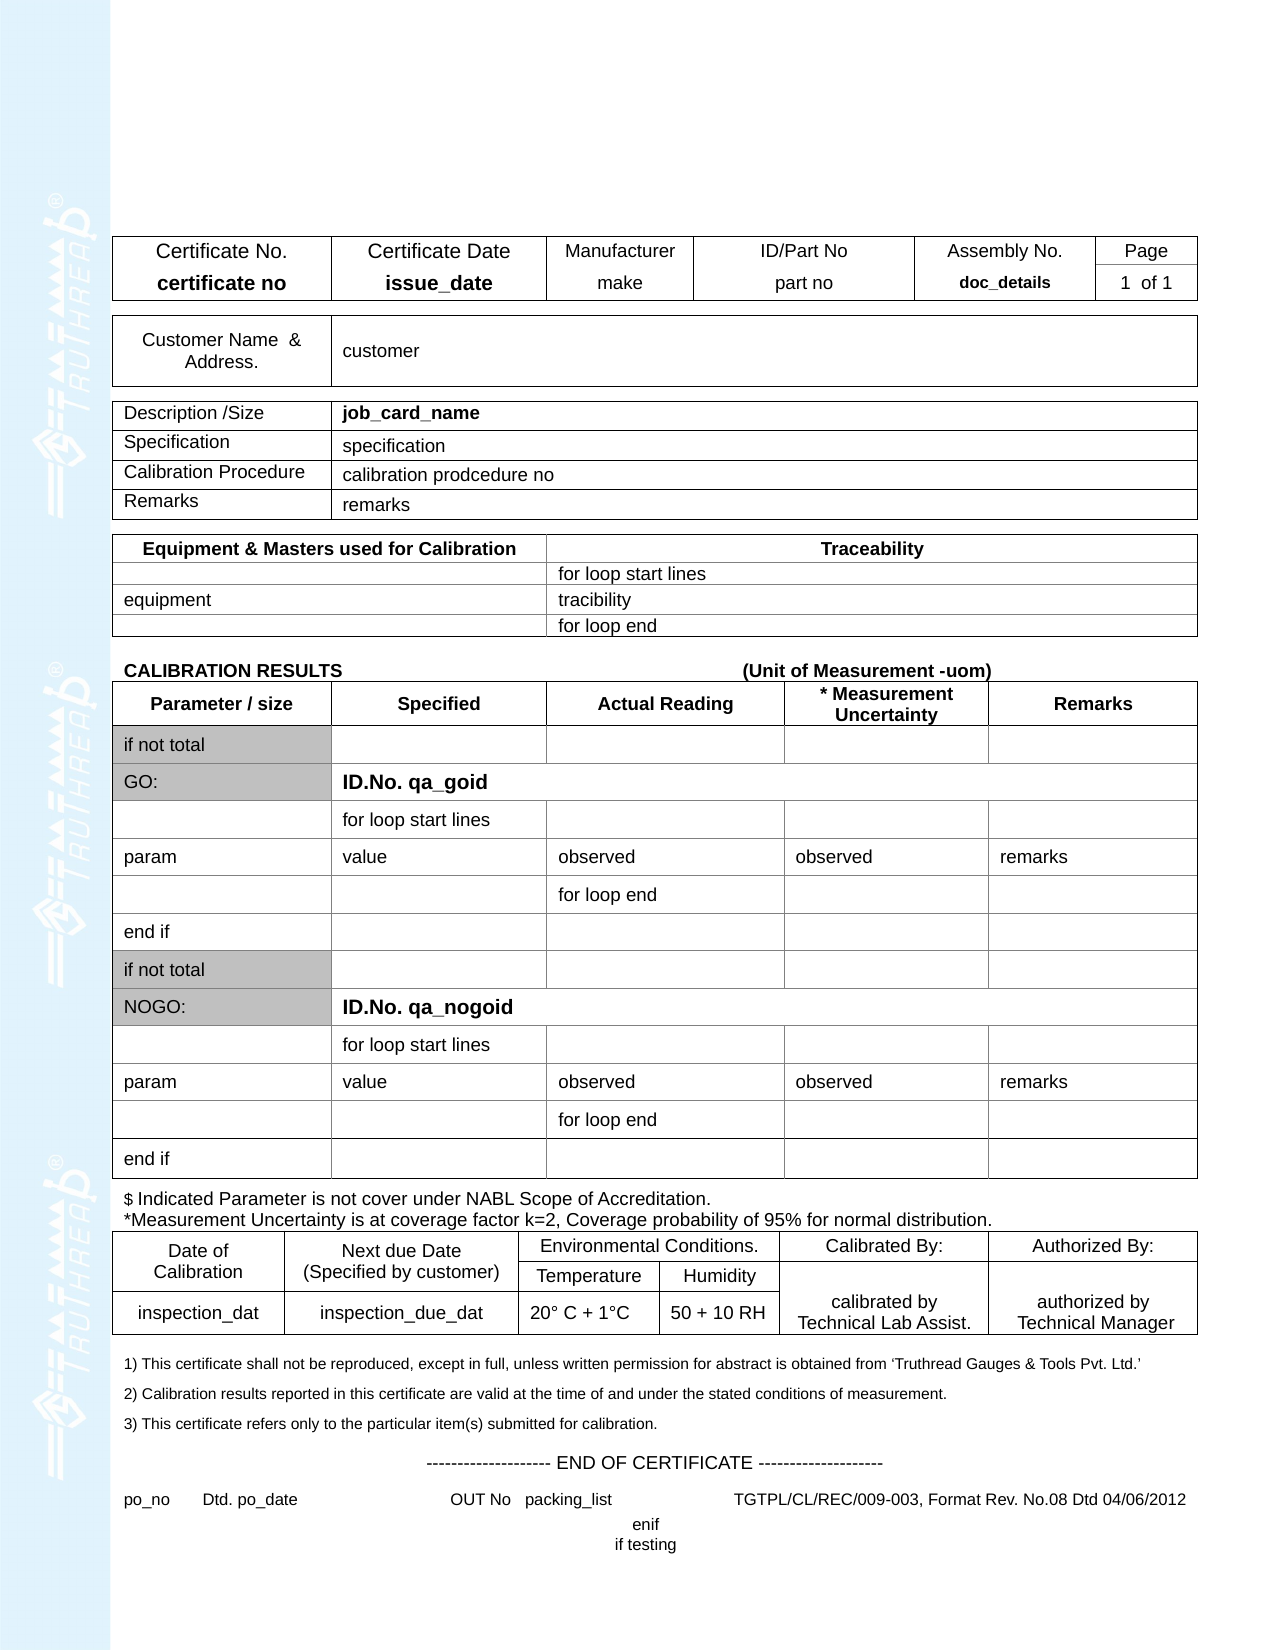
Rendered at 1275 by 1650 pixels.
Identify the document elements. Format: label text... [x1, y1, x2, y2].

table_cell Actual Reading [547, 682, 784, 725]
table_cell [547, 1139, 784, 1178]
table_cell Remarks [113, 490, 331, 518]
table_cell observed [785, 1064, 988, 1100]
table_cell * Measurement Uncertainty [785, 682, 988, 725]
table_cell [989, 1026, 1197, 1063]
table_cell [113, 801, 331, 838]
table_cell [785, 726, 988, 763]
table_header Manufacturer [547, 237, 693, 264]
table_cell [112, 301, 1197, 315]
table_cell [547, 726, 784, 763]
table_cell [332, 951, 546, 988]
table_cell Environmental Conditions. [519, 1232, 779, 1261]
table_cell NOGO: [113, 989, 331, 1025]
table_cell remarks [989, 1064, 1197, 1100]
table_cell for loop end [547, 876, 784, 913]
table_cell [785, 951, 988, 988]
table_cell $ Indicated Parameter is not cover under NABL Scope of Accreditation. *Measurement Uncertainty is at coverage factor k=2, Coverage probability of 95% for normal distribution. [112, 1179, 1197, 1231]
table_cell calibration prodcedure no [332, 461, 1197, 489]
table_cell CALIBRATION RESULTS [112, 637, 547, 681]
table_cell [547, 801, 784, 838]
table_cell Calibration Procedure [113, 461, 331, 489]
table_cell -------------------- END OF CERTIFICATE -------------------- [112, 1439, 1197, 1484]
table_cell for loop end [547, 1101, 784, 1138]
table_cell param [113, 1064, 331, 1100]
table_cell 1) This certificate shall not be reproduced, except in full, unless written permission for abstract is obtained from ‘Truthread Gauges & Tools Pvt. Ltd.’ [112, 1349, 1197, 1379]
table_cell inspection_dat [113, 1292, 284, 1334]
table_cell TGTPL/CL/REC/009-003, Format Rev. No.08 Dtd 04/06/2012 [676, 1484, 1197, 1515]
table_cell remarks [332, 490, 1197, 518]
table_cell Calibrated By: [780, 1232, 988, 1261]
table_cell 2) Calibration results reported in this certificate are valid at the time of and under the stated conditions of measurement. [112, 1379, 1197, 1409]
table_cell observed [785, 839, 988, 875]
table_cell 50 + 10 RH [660, 1292, 779, 1334]
table_cell if not total [113, 951, 331, 988]
table_cell Equipment & Masters used for Calibration [113, 535, 546, 562]
table_cell [332, 726, 546, 763]
table_cell [113, 1101, 331, 1138]
table_cell Next due Date (Specified by customer) [285, 1232, 518, 1291]
table_cell remarks [989, 839, 1197, 875]
table_cell [785, 1026, 988, 1063]
table_cell [113, 876, 331, 913]
table_cell [989, 951, 1197, 988]
table_cell for loop start lines [332, 801, 546, 838]
table_cell value [332, 839, 546, 875]
table_cell Authorized By: [989, 1232, 1197, 1261]
table_cell if not total [113, 726, 331, 763]
table_cell tracibility [547, 585, 1197, 614]
table_cell [332, 1101, 546, 1138]
table_cell Parameter / size [113, 682, 331, 725]
table_cell observed [547, 839, 784, 875]
table_cell [989, 1101, 1197, 1138]
table_cell [332, 914, 546, 950]
table_cell Specification [113, 431, 331, 459]
table_cell certificate no [113, 264, 331, 300]
table_cell ID.No. qa_goid [332, 764, 1197, 800]
table_cell [113, 563, 546, 584]
table_cell Remarks [989, 682, 1197, 725]
table_cell [989, 1139, 1197, 1178]
table_cell ID.No. qa_nogoid [332, 989, 1197, 1025]
table_header Certificate Date [332, 237, 546, 264]
table_cell [113, 615, 546, 636]
table_cell observed [547, 1064, 784, 1100]
table_cell [547, 951, 784, 988]
table_cell param [113, 839, 331, 875]
table_cell [785, 876, 988, 913]
table_cell make [547, 264, 693, 300]
table_cell [112, 1335, 1197, 1349]
table_header ID/Part No [694, 237, 914, 264]
table_cell for loop end [547, 615, 1197, 636]
table_cell OUT No packing_list [439, 1484, 676, 1515]
table_cell (Unit of Measurement -uom) [547, 637, 1197, 681]
table_cell value [332, 1064, 546, 1100]
table_cell customer [332, 316, 1197, 386]
table_cell [112, 520, 1197, 533]
table_cell GO: [113, 764, 331, 800]
table_cell authorized by Technical Manager [989, 1262, 1197, 1334]
table_cell Date of Calibration [113, 1232, 284, 1291]
table_cell po_no Dtd. po_date [112, 1484, 439, 1515]
table_cell [989, 801, 1197, 838]
table_cell [785, 914, 988, 950]
table_cell doc_details [915, 264, 1095, 300]
table_cell Customer Name & Address. [113, 316, 331, 386]
table_cell for loop start lines [332, 1026, 546, 1063]
table_cell Humidity [660, 1262, 779, 1291]
table_header Page [1096, 237, 1197, 264]
table_cell [785, 801, 988, 838]
picture [0, 0, 111, 1650]
table_cell [332, 1139, 546, 1178]
table_cell [785, 1101, 988, 1138]
table_cell Traceability [547, 535, 1197, 562]
table_cell inspection_due_dat [285, 1292, 518, 1334]
text enif [136, 1515, 1155, 1534]
table_cell 3) This certificate refers only to the particular item(s) submitted for calibration. [112, 1409, 1197, 1439]
table_cell [113, 1026, 331, 1063]
table_cell Description /Size [113, 402, 331, 430]
table_cell 20° C + 1°C [519, 1292, 659, 1334]
table_cell specification [332, 431, 1197, 459]
table_cell 1 of 1 [1096, 265, 1197, 300]
table_cell part no [694, 264, 914, 300]
table_cell issue_date [332, 264, 546, 300]
table_cell [547, 1026, 784, 1063]
table_cell equipment [113, 585, 546, 614]
table_cell [332, 876, 546, 913]
table_cell [547, 914, 784, 950]
table_header Assembly No. [915, 237, 1095, 264]
table_cell for loop start lines [547, 563, 1197, 584]
table_cell Specified [332, 682, 546, 725]
table_cell [112, 387, 1197, 401]
table_cell [989, 726, 1197, 763]
text if testing [136, 1534, 1155, 1553]
table_cell Temperature [519, 1262, 659, 1291]
table_header Certificate No. [113, 237, 331, 264]
table_cell [989, 876, 1197, 913]
table_cell [785, 1139, 988, 1178]
table_cell end if [113, 1139, 331, 1178]
table_cell end if [113, 914, 331, 950]
table_cell [989, 914, 1197, 950]
table_cell calibrated by Technical Lab Assist. [780, 1262, 988, 1334]
table_cell job_card_name [332, 402, 1197, 430]
